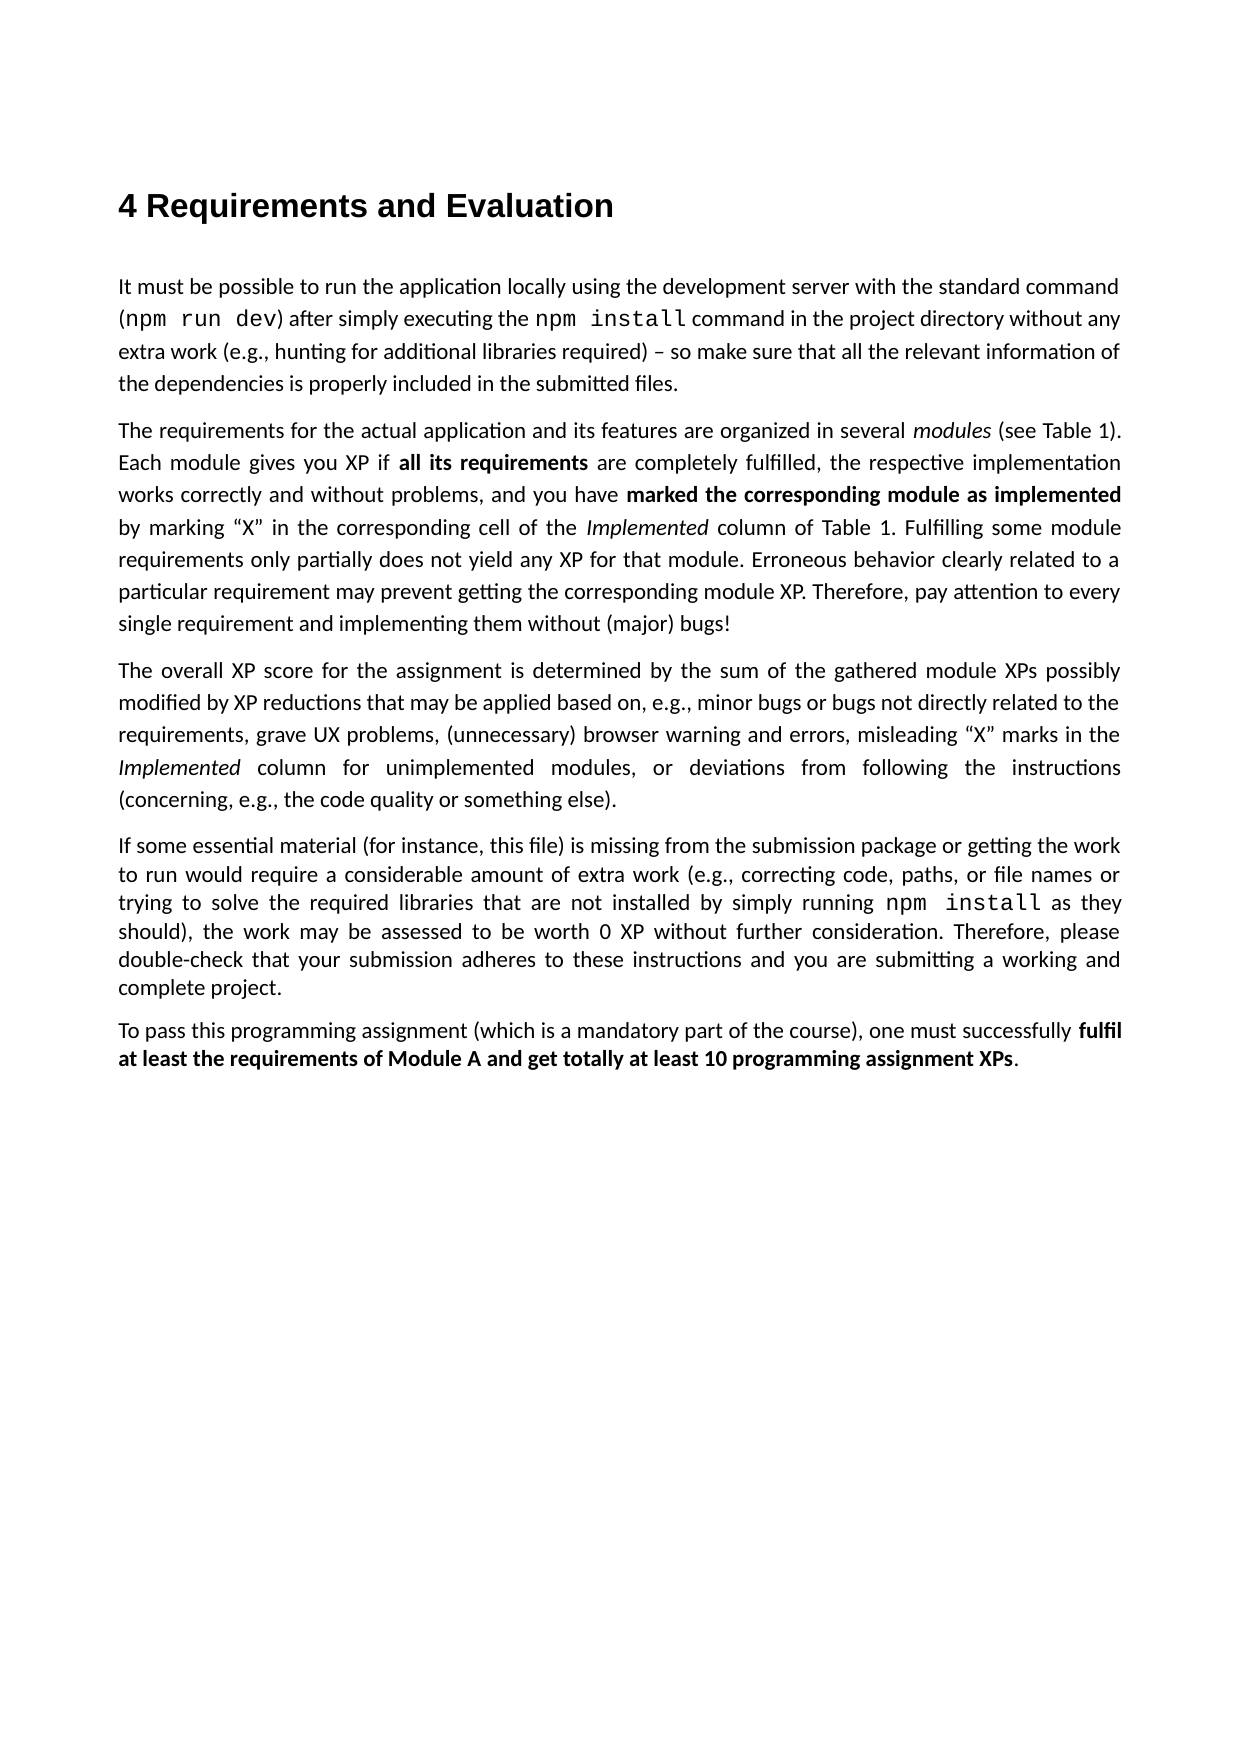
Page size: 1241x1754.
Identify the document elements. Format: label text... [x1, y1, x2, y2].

text To pass this programming assignment (which is a mandatory part of the course), one must successfully fulfil at least the requirements of Module A and get totally at least 10 programming assignment XPs. [118, 1016, 1122, 1072]
text The overall XP score for the assignment is determined by the sum of the gathered module XPs possibly modified by XP reductions that may be applied based on, e.g., minor bugs or bugs not directly related to the requirements, grave UX problems, (unnecessary) browser warning and errors, misleading “X” marks in the Implemented column for unimplemented modules, or deviations from following the instructions (concerning, e.g., the code quality or something else). [118, 656, 1122, 813]
text If some essential material (for instance, this file) is missing from the submission package or getting the work to run would require a considerable amount of extra work (e.g., correcting code, paths, or file names or trying to solve the required libraries that are not installed by simply running npm install as they should), the work may be assessed to be worth 0 XP without further consideration. Therefore, please double-check that your submission adheres to these instructions and you are submitting a working and complete project. [118, 832, 1122, 1001]
subtitle 4 Requirements and Evaluation [118, 186, 1122, 224]
text The requirements for the actual application and its features are organized in several modules (see Table 1). Each module gives you XP if all its requirements are completely fulfilled, the respective implementation works correctly and without problems, and you have marked the corresponding module as implemented by marking “X” in the corresponding cell of the Implemented column of Table 1. Fulfilling some module requirements only partially does not yield any XP for that module. Erroneous behavior clearly related to a particular requirement may prevent getting the corresponding module XP. Therefore, pay attention to every single requirement and implementing them without (major) bugs! [118, 416, 1122, 637]
text It must be possible to run the application locally using the development server with the standard command (npm run dev) after simply executing the npm install command in the project directory without any extra work (e.g., hunting for additional libraries required) – so make sure that all the relevant information of the dependencies is properly included in the submitted files. [118, 272, 1122, 397]
